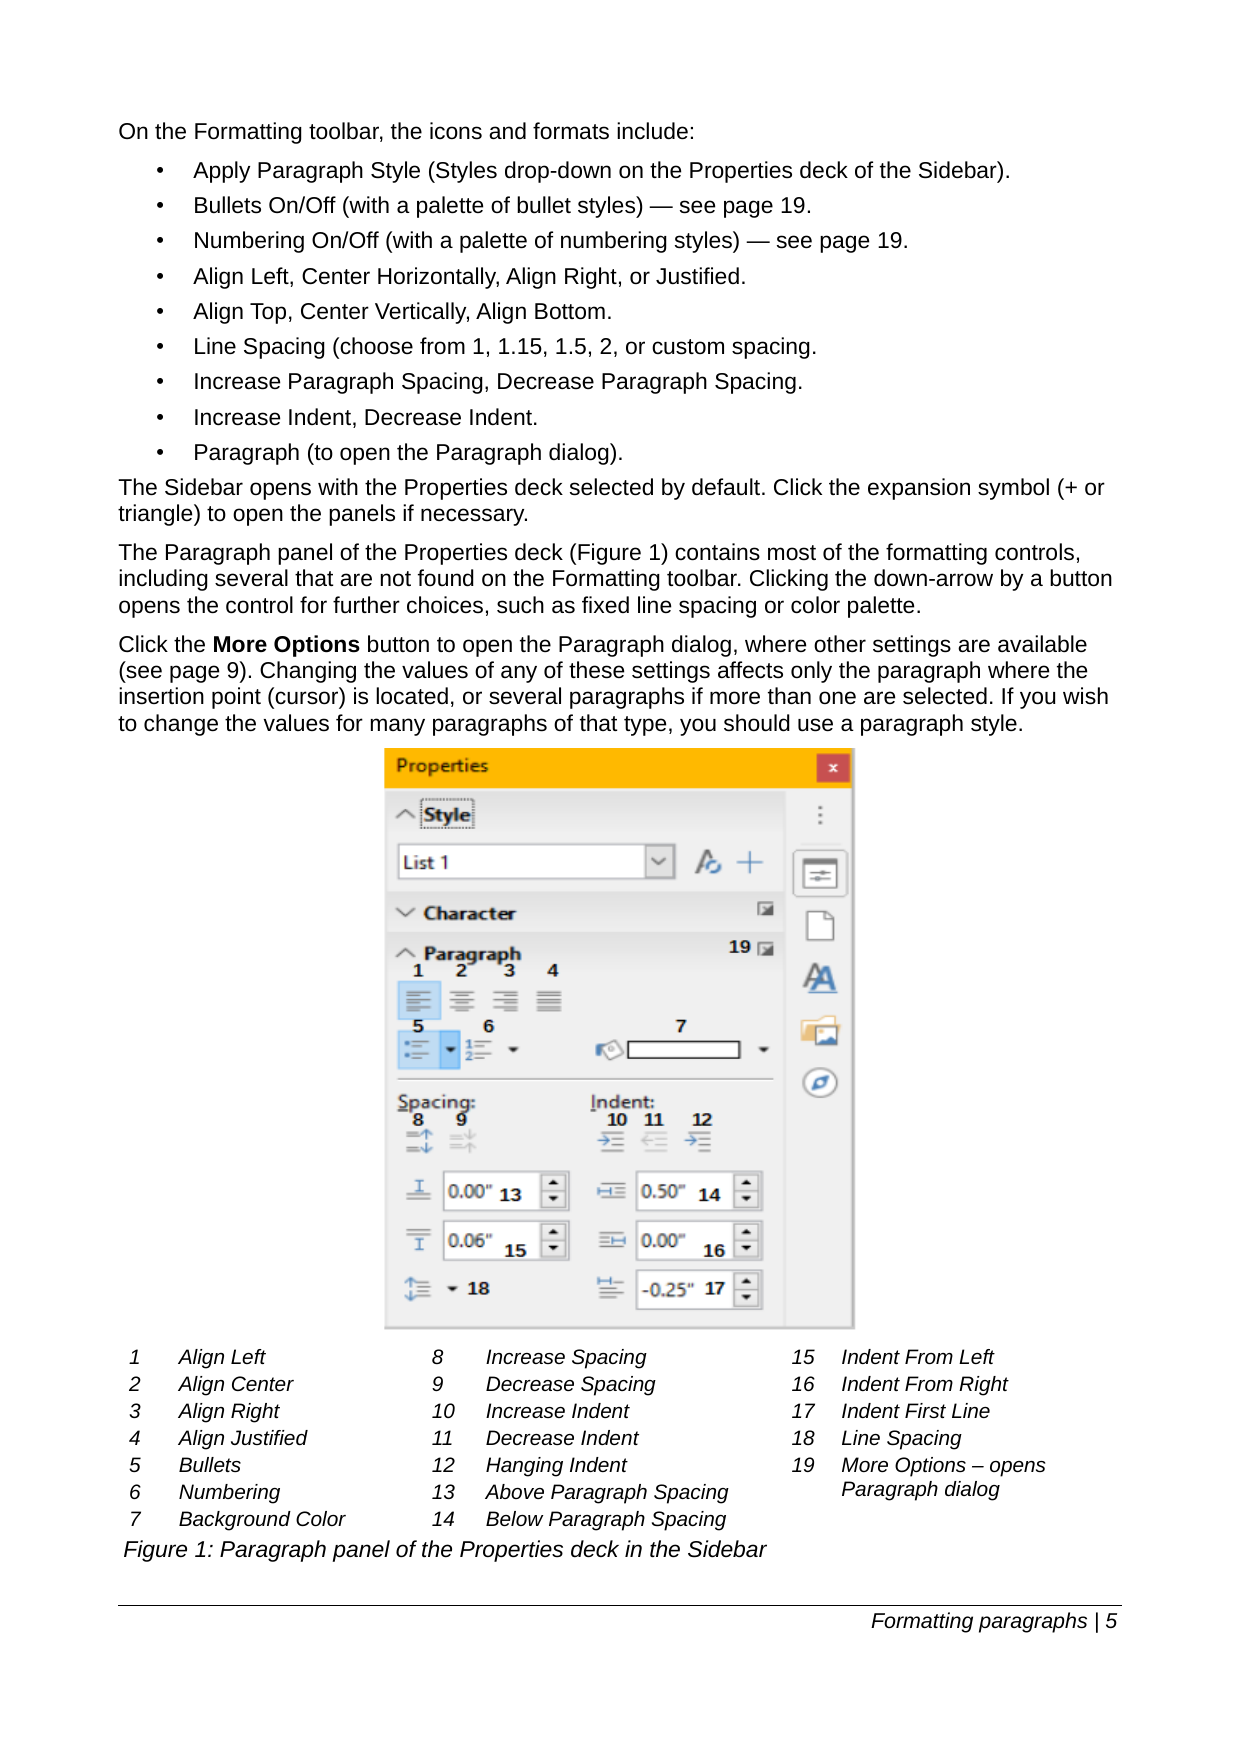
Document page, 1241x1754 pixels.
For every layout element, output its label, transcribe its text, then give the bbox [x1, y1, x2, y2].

table_cell Indent First Line [835, 1396, 1117, 1423]
list On the Formatting toolbar, the icons and formats include: [118, 118, 1122, 144]
table_cell 4 [123, 1423, 172, 1450]
table_cell 10 [426, 1396, 479, 1423]
table_cell Decrease Spacing [480, 1369, 786, 1396]
table_cell Align Center [173, 1369, 426, 1396]
table_cell Bullets [173, 1450, 426, 1477]
table_cell 6 [123, 1477, 172, 1503]
table_cell Numbering [173, 1477, 426, 1503]
list Align Top, Center Vertically, Align Bottom. [156, 298, 1122, 324]
table_cell 19 [786, 1450, 835, 1503]
picture [384, 748, 857, 1331]
list Numbering On/Off (with a palette of numbering styles) — see page 20. [156, 227, 1122, 254]
table_header 15 [786, 1342, 835, 1369]
table_cell Align Justified [173, 1423, 426, 1450]
table_header 1 [123, 1342, 172, 1369]
text The Sidebar opens with the Properties deck selected by default. Click the expansion symbol (+ or triangle) to open the panels if necessary. [118, 474, 1122, 527]
table_cell 3 [123, 1396, 172, 1423]
list Align Left, Center Horizontally, Align Right, or Justified. [156, 263, 1122, 289]
list Increase Indent, Decrease Indent. [156, 403, 1122, 430]
table_cell Above Paragraph Spacing [480, 1477, 786, 1503]
list Bullets On/Off (with a palette of bullet styles) — see page 20. [156, 192, 1122, 218]
list Apply Paragraph Style (Styles drop-down on the Properties deck of the Sidebar). [156, 157, 1122, 183]
table_cell Increase Indent [480, 1396, 786, 1423]
table_cell More Options – opens Paragraph dialog [835, 1450, 1117, 1503]
table_cell 12 [426, 1450, 479, 1477]
table_cell [786, 1504, 835, 1530]
table_cell 5 [123, 1450, 172, 1477]
table_header Indent From Left [835, 1342, 1117, 1369]
table_cell 17 [786, 1396, 835, 1423]
table_cell 2 [123, 1369, 172, 1396]
table_cell [835, 1504, 1117, 1530]
table_cell Align Right [173, 1396, 426, 1423]
table_cell Decrease Indent [480, 1423, 786, 1450]
table_cell 16 [786, 1369, 835, 1396]
text Figure 1: Paragraph panel of the Properties deck in the Sidebar [123, 1536, 1117, 1563]
text Click the More Options button to open the Paragraph dialog, where other settings are available (see page 9). Changing the values of any of these settings affects only the paragraph where the insertion point (cursor) is located, or several paragraphs if more than one are selected. If you wish to change the values for many paragraphs of that type, you should use a paragraph style. [118, 631, 1122, 736]
list Line Spacing (choose from 1, 1.15, 1.5, 2, or custom spacing. [156, 333, 1122, 359]
table_cell Indent From Right [835, 1369, 1117, 1396]
table_cell 18 [786, 1423, 835, 1450]
table_cell Hanging Indent [480, 1450, 786, 1477]
table_header 8 [426, 1342, 479, 1369]
table_cell 11 [426, 1423, 479, 1450]
table_cell Line Spacing [835, 1423, 1117, 1450]
table_cell 13 [426, 1477, 479, 1503]
table_cell 14 [426, 1504, 479, 1530]
table_cell 7 [123, 1504, 172, 1530]
table_cell Below Paragraph Spacing [480, 1504, 786, 1530]
table_cell Background Color [173, 1504, 426, 1530]
table_header Increase Spacing [480, 1342, 786, 1369]
list Increase Paragraph Spacing, Decrease Paragraph Spacing. [156, 368, 1122, 394]
text The Paragraph panel of the Properties deck (Figure 1) contains most of the formatting controls, including several that are not found on the Formatting toolbar. Clicking the down-arrow by a button opens the control for further choices, such as fixed line spacing or color palette. [118, 539, 1122, 618]
table_cell 9 [426, 1369, 479, 1396]
table_header Align Left [173, 1342, 426, 1369]
list Paragraph (to open the Paragraph dialog). [156, 439, 1122, 465]
